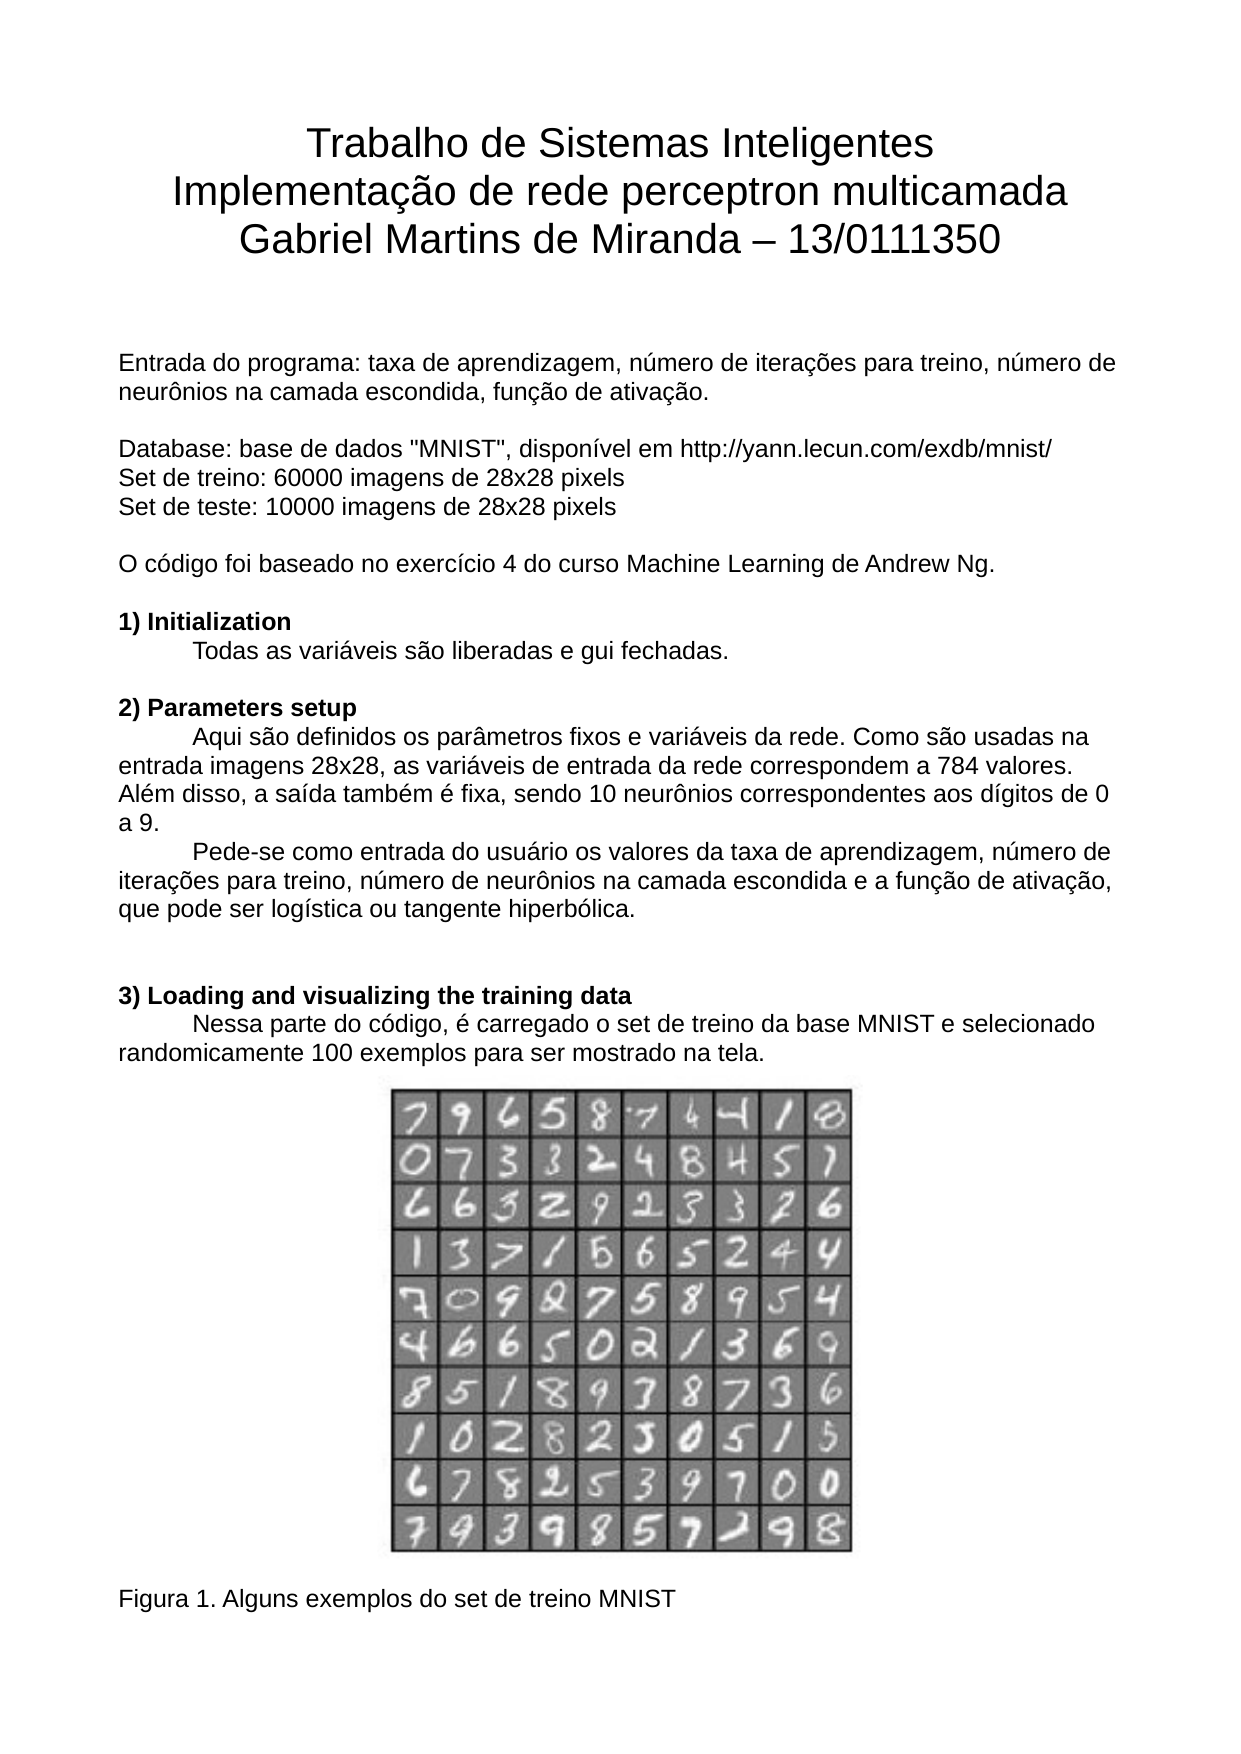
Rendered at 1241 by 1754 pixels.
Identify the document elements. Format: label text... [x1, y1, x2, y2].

text Set de teste: 10000 imagens de 28x28 pixels [118, 492, 1122, 521]
text 3) Loading and visualizing the training data [118, 981, 1122, 1009]
text Implementação de rede perceptron multicamada [118, 166, 1122, 214]
text 2) Parameters setup [118, 693, 1122, 722]
text Figura 1. Alguns exemplos do set de treino MNIST [118, 1584, 1122, 1613]
text O código foi baseado no exercício 4 do curso Machine Learning de Andrew Ng. [118, 549, 1122, 578]
text Entrada do programa: taxa de aprendizagem, número de iterações para treino, número de neurônios na camada escondida, função de ativação. [118, 348, 1122, 406]
text Database: base de dados "MNIST", disponível em http://yann.lecun.com/exdb/mnist/ [118, 434, 1122, 463]
text Gabriel Martins de Miranda – 13/0111350 [118, 214, 1122, 262]
text Set de treino: 60000 imagens de 28x28 pixels [118, 463, 1122, 492]
text Pede-se como entrada do usuário os valores da taxa de aprendizagem, número de iterações para treino, número de neurônios na camada escondida e a função de ativação, que pode ser logística ou tangente hiperbólica. [118, 837, 1122, 923]
text Aqui são definidos os parâmetros fixos e variáveis da rede. Como são usadas na entrada imagens 28x28, as variáveis de entrada da rede correspondem a 784 valores. Além disso, a saída também é fixa, sendo 10 neurônios correspondentes aos dígitos de 0 a 9. [118, 722, 1122, 837]
text Trabalho de Sistemas Inteligentes [118, 118, 1122, 166]
text Nessa parte do código, é carregado o set de treino da base MNIST e selecionado randomicamente 100 exemplos para ser mostrado na tela. [118, 1009, 1122, 1067]
text 1) Initialization [118, 607, 1122, 636]
text Todas as variáveis são liberadas e gui fechadas. [118, 636, 1122, 664]
picture [377, 1075, 863, 1565]
